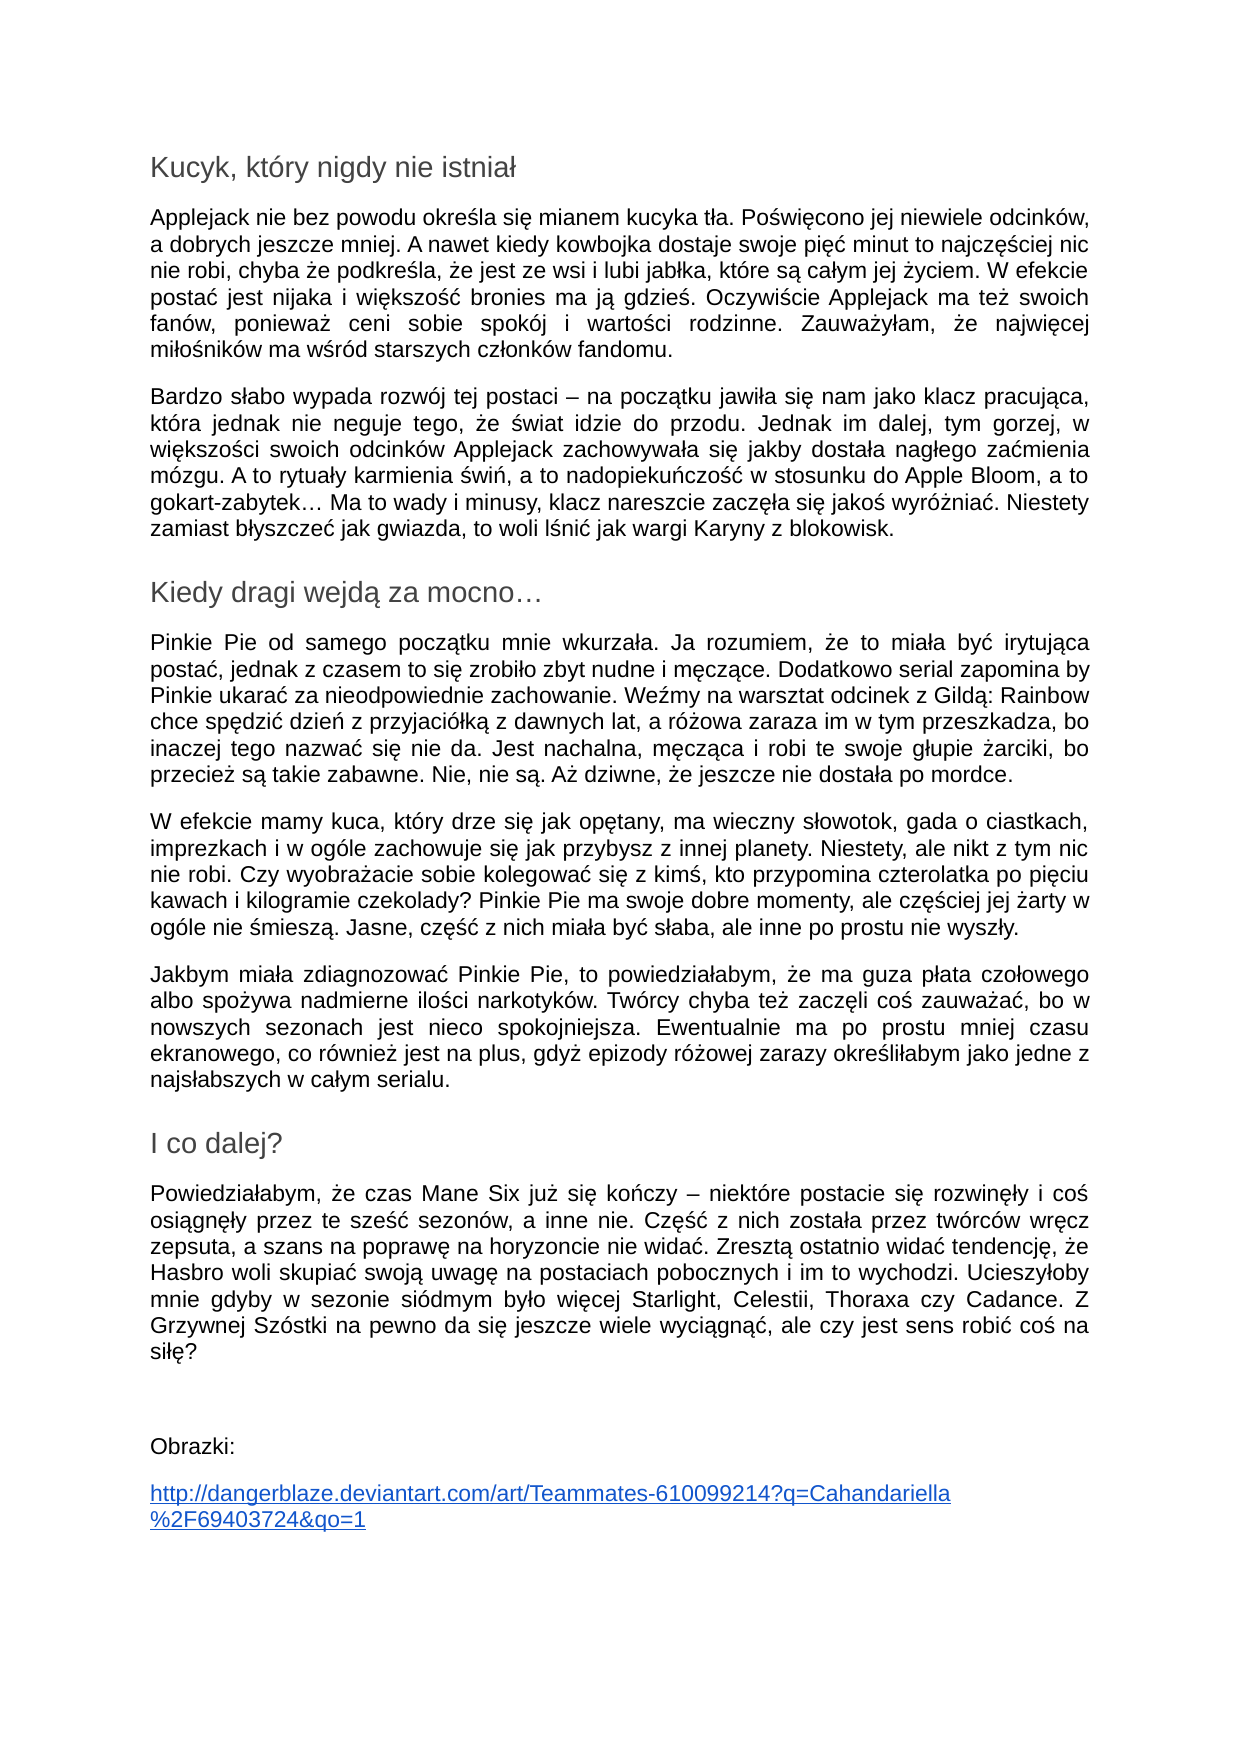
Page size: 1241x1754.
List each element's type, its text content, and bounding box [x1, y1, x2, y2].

subtitle Kiedy dragi wejdą za mocno… [150, 575, 1090, 608]
subtitle I co dalej? [150, 1126, 1090, 1159]
text Jakbym miała zdiagnozować Pinkie Pie, to powiedziałabym, że ma guza płata czołowego albo spożywa nadmierne ilości narkotyków. Twórcy chyba też zaczęli coś zauważać, bo w nowszych sezonach jest nieco spokojniejsza. Ewentualnie ma po prostu mniej czasu ekranowego, co również jest na plus, gdyż epizody różowej zarazy określiłabym jako jedne z najsłabszych w całym serialu. [150, 961, 1090, 1092]
subtitle Kucyk, który nigdy nie istniał [150, 150, 1090, 183]
text Applejack nie bez powodu określa się mianem kucyka tła. Poświęcono jej niewiele odcinków, a dobrych jeszcze mniej. A nawet kiedy kowbojka dostaje swoje pięć minut to najczęściej nic nie robi, chyba że podkreśla, że jest ze wsi i lubi jabłka, które są całym jej życiem. W efekcie postać jest nijaka i większość bronies ma ją gdzieś. Oczywiście Applejack ma też swoich fanów, ponieważ ceni sobie spokój i wartości rodzinne. Zauważyłam, że najwięcej miłośników ma wśród starszych członków fandomu. [150, 204, 1090, 362]
text Pinkie Pie od samego początku mnie wkurzała. Ja rozumiem, że to miała być irytująca postać, jednak z czasem to się zrobiło zbyt nudne i męczące. Dodatkowo serial zapomina by Pinkie ukarać za nieodpowiednie zachowanie. Weźmy na warsztat odcinek z Gildą: Rainbow chce spędzić dzień z przyjaciółką z dawnych lat, a różowa zaraza im w tym przeszkadza, bo inaczej tego nazwać się nie da. Jest nachalna, męcząca i robi te swoje głupie żarciki, bo przecież są takie zabawne. Nie, nie są. Aż dziwne, że jeszcze nie dostała po mordce. [150, 629, 1090, 787]
text Powiedziałabym, że czas Mane Six już się kończy – niektóre postacie się rozwinęły i coś osiągnęły przez te sześć sezonów, a inne nie. Część z nich została przez twórców wręcz zepsuta, a szans na poprawę na horyzoncie nie widać. Zresztą ostatnio widać tendencję, że Hasbro woli skupiać swoją uwagę na postaciach pobocznych i im to wychodzi. Ucieszyłoby mnie gdyby w sezonie siódmym było więcej Starlight, Celestii, Thoraxa czy Cadance. Z Grzywnej Szóstki na pewno da się jeszcze wiele wyciągnąć, ale czy jest sens robić coś na siłę? [150, 1180, 1090, 1365]
text Obrazki: [150, 1433, 1090, 1459]
text W efekcie mamy kuca, który drze się jak opętany, ma wieczny słowotok, gada o ciastkach, imprezkach i w ogóle zachowuje się jak przybysz z innej planety. Niestety, ale nikt z tym nic nie robi. Czy wyobrażacie sobie kolegować się z kimś, kto przypomina czterolatka po pięciu kawach i kilogramie czekolady? Pinkie Pie ma swoje dobre momenty, ale częściej jej żarty w ogóle nie śmieszą. Jasne, część z nich miała być słaba, ale inne po prostu nie wyszły. [150, 808, 1090, 940]
text http://dangerblaze.deviantart.com/art/Teammates-610099214?q=Cahandariella%2F69403724&qo=1 [150, 1480, 1090, 1533]
text Bardzo słabo wypada rozwój tej postaci – na początku jawiła się nam jako klacz pracująca, która jednak nie neguje tego, że świat idzie do przodu. Jednak im dalej, tym gorzej, w większości swoich odcinków Applejack zachowywała się jakby dostała nagłego zaćmienia mózgu. A to rytuały karmienia świń, a to nadopiekuńczość w stosunku do Apple Bloom, a to gokart-zabytek… Ma to wady i minusy, klacz nareszcie zaczęła się jakoś wyróżniać. Niestety zamiast błyszczeć jak gwiazda, to woli lśnić jak wargi Karyny z blokowisk. [150, 383, 1090, 541]
